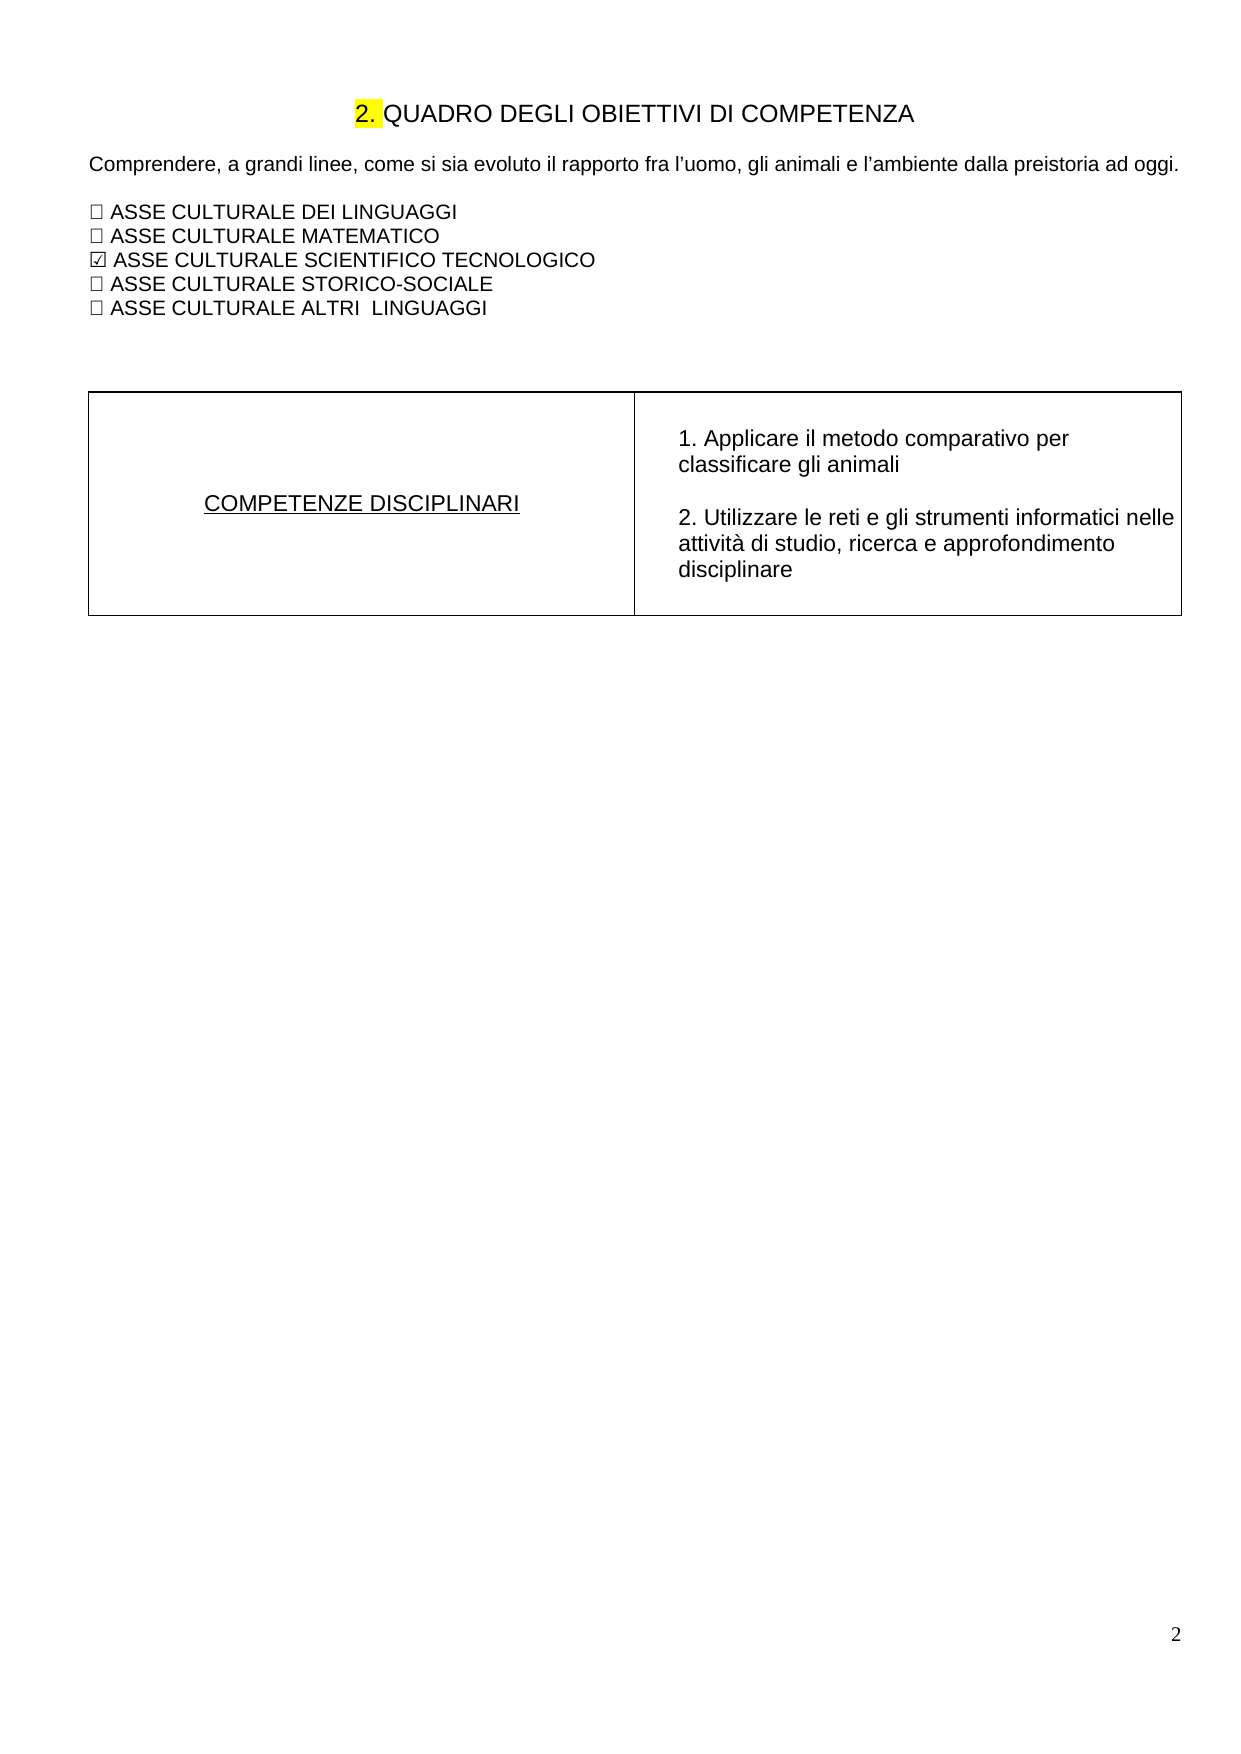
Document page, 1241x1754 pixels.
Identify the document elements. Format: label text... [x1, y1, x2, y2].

text  ASSE CULTURALE ALTRI LINGUAGGI [89, 296, 1181, 319]
text Comprendere, a grandi linee, come si sia evoluto il rapporto fra l’uomo, gli animali e l’ambiente dalla preistoria ad oggi. [89, 152, 1181, 176]
text 2. QUADRO DEGLI OBIETTIVI DI COMPETENZA [89, 99, 1181, 128]
text  ASSE CULTURALE STORICO-SOCIALE [89, 272, 1181, 296]
text  ASSE CULTURALE MATEMATICO [89, 224, 1181, 248]
table_header COMPETENZE DISCIPLINARI [89, 393, 634, 615]
table_header 1. Applicare il metodo comparativo per classificare gli animali 2. Utilizzare le reti e gli strumenti informatici nelle attività di studio, ricerca e approfondimento disciplinare [635, 393, 1181, 615]
text  ASSE CULTURALE DEI LINGUAGGI [89, 200, 1181, 224]
text ☑ ASSE CULTURALE SCIENTIFICO TECNOLOGICO [89, 248, 1181, 272]
